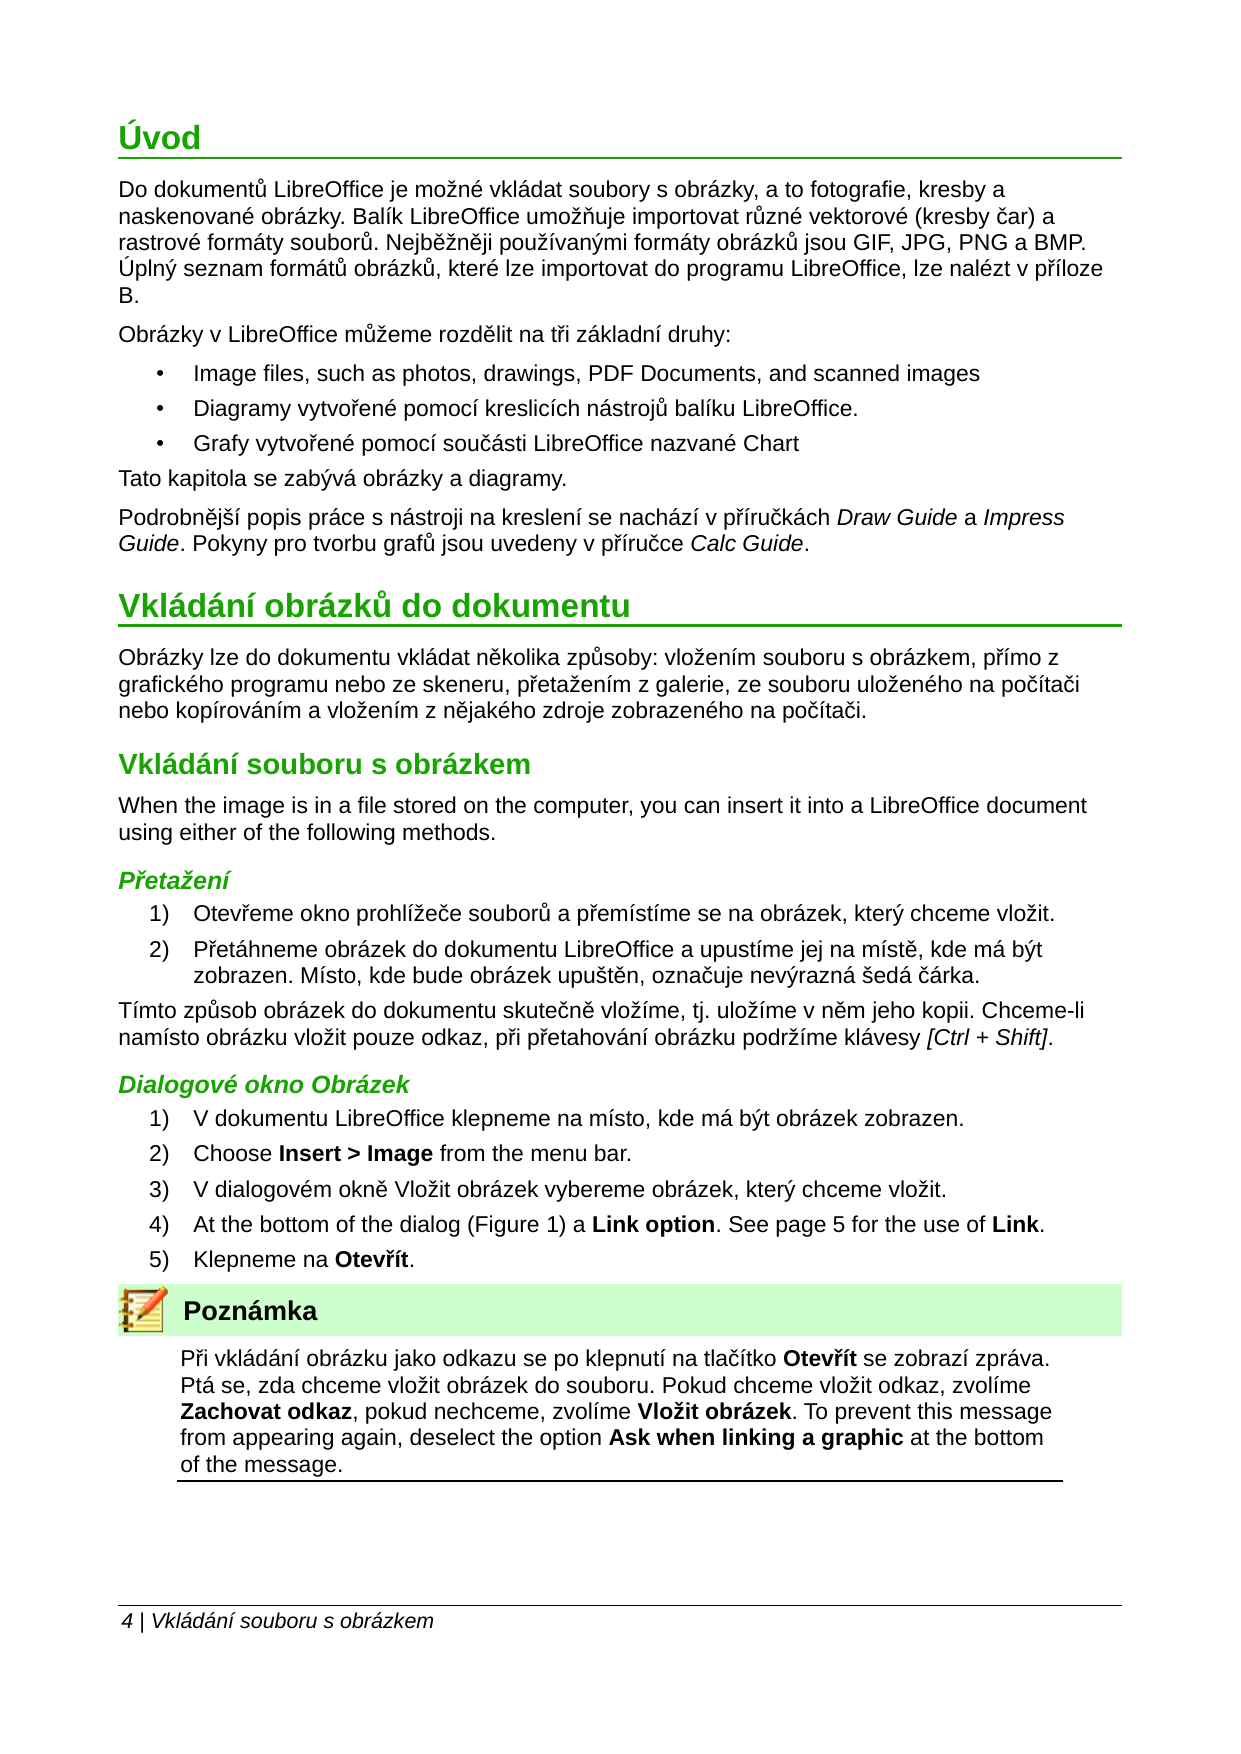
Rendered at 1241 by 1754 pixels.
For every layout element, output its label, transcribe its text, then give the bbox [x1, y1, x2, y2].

list Diagramy vytvořené pomocí kreslicích nástrojů balíku LibreOffice. [156, 395, 1122, 421]
subtitle Přetažení [118, 866, 1122, 894]
list At the bottom of the dialog (Figure 1) a Link option. See page 5 for the use of Link. [169, 1211, 1122, 1237]
subtitle Vkládání obrázků do dokumentu [118, 586, 1122, 624]
subtitle Dialogové okno Obrázek [118, 1071, 1122, 1099]
picture [119, 1285, 170, 1336]
subtitle Poznámka [118, 1284, 1122, 1336]
text Tímto způsob obrázek do dokumentu skutečně vložíme, tj. uložíme v něm jeho kopii. Chceme-li namísto obrázku vložit pouze odkaz, při přetahování obrázku podržíme klávesy [Ctrl + Shift]. [118, 997, 1122, 1050]
list V dialogovém okně Vložit obrázek vybereme obrázek, který chceme vložit. [169, 1176, 1122, 1202]
text Podrobnější popis práce s nástroji na kreslení se nachází v příručkách Draw Guide a Impress Guide. Pokyny pro tvorbu grafů jsou uvedeny v příručce Calc Guide. [118, 504, 1122, 557]
text Do dokumentů LibreOffice je možné vkládat soubory s obrázky, a to fotografie, kresby a naskenované obrázky. Balík LibreOffice umožňuje importovat různé vektorové (kresby čar) a rastrové formáty souborů. Nejběžněji používanými formáty obrázků jsou GIF, JPG, PNG a BMP. Úplný seznam formátů obrázků, které lze importovat do programu LibreOffice, lze nalézt v příloze B. [118, 176, 1122, 308]
list Grafy vytvořené pomocí součásti LibreOffice nazvané Chart [156, 430, 1122, 456]
list Otevřeme okno prohlížeče souborů a přemístíme se na obrázek, který chceme vložit. [169, 900, 1122, 927]
list Přetáhneme obrázek do dokumentu LibreOffice a upustíme jej na místě, kde má být zobrazen. Místo, kde bude obrázek upuštěn, označuje nevýrazná šedá čárka. [169, 936, 1122, 988]
list Obrázky v LibreOffice můžeme rozdělit na tři základní druhy: [118, 321, 1122, 347]
text When the image is in a file stored on the computer, you can insert it into a LibreOffice document using either of the following methods. [118, 792, 1122, 845]
text Tato kapitola se zabývá obrázky a diagramy. [118, 465, 1122, 491]
text Při vkládání obrázku jako odkazu se po klepnutí na tlačítko Otevřít se zobrazí zpráva. Ptá se, zda chceme vložit obrázek do souboru. Pokud chceme vložit odkaz, zvolíme Zachovat odkaz, pokud nechceme, zvolíme Vložit obrázek. To prevent this message from appearing again, deselect the option Ask when linking a graphic at the bottom of the message. [177, 1342, 1063, 1480]
list V dokumentu LibreOffice klepneme na místo, kde má být obrázek zobrazen. [169, 1105, 1122, 1132]
list Image files, such as photos, drawings, PDF Documents, and scanned images [156, 359, 1122, 386]
subtitle Úvod [118, 118, 1122, 157]
text Obrázky lze do dokumentu vkládat několika způsoby: vložením souboru s obrázkem, přímo z grafického programu nebo ze skeneru, přetažením z galerie, ze souboru uloženého na počítači nebo kopírováním a vložením z nějakého zdroje zobrazeného na počítači. [118, 644, 1122, 723]
list Klepneme na Otevřít. [169, 1246, 1122, 1272]
list Choose Insert > Image from the menu bar. [169, 1140, 1122, 1167]
subtitle Vkládání souboru s obrázkem [118, 747, 1122, 781]
